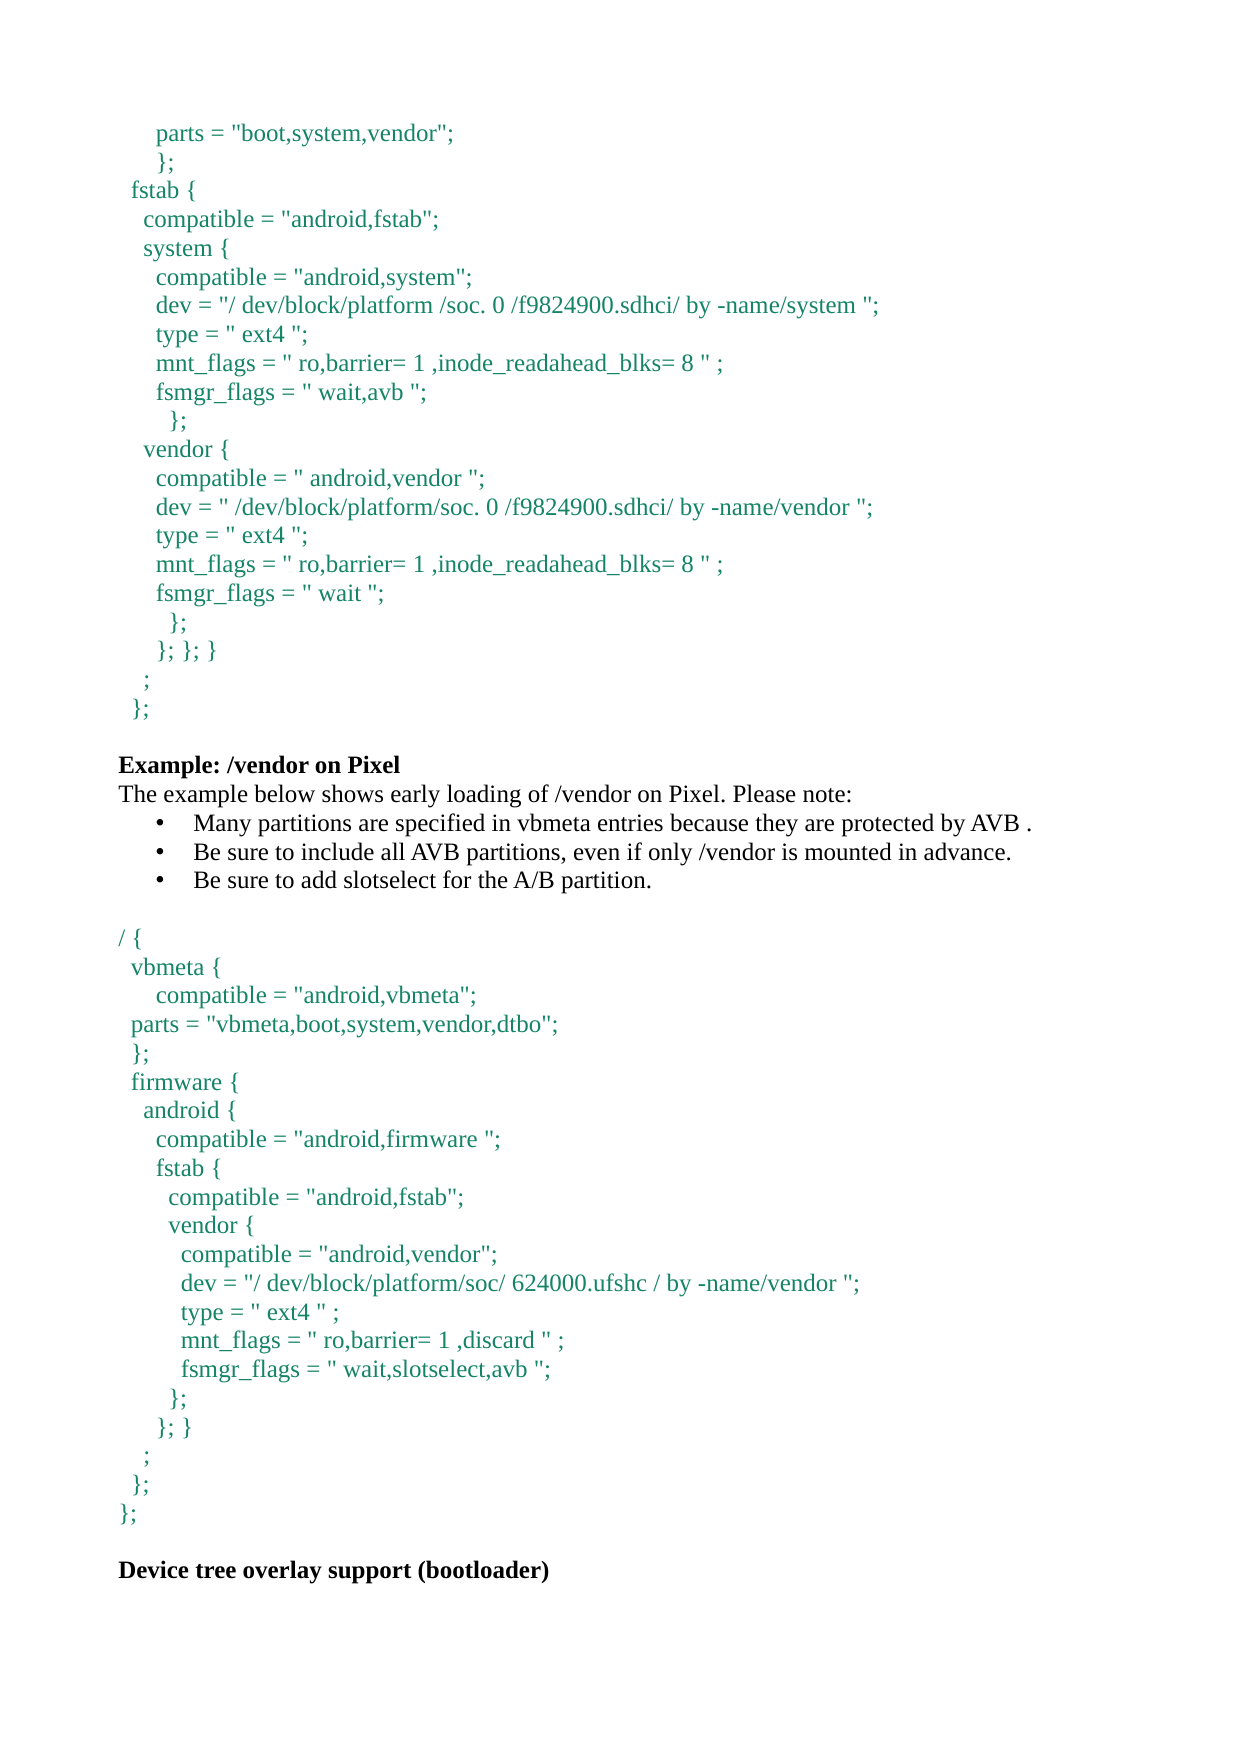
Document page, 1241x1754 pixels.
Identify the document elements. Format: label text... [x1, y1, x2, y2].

text }; [118, 406, 1122, 434]
list Be sure to add slotselect for the A/B partition. [156, 866, 1122, 894]
text }; } [118, 1412, 1122, 1441]
text compatible = "android,vendor"; [118, 1239, 1122, 1268]
text ; [118, 664, 1122, 693]
text vbmeta { [118, 952, 1122, 981]
text Device tree overlay support (bootloader) [118, 1556, 1122, 1584]
text }; [118, 693, 1122, 722]
text dev = "/ dev/block/platform/soc/ 624000.ufshc / by -name/vendor "; [118, 1268, 1122, 1297]
text dev = " /dev/block/platform/soc. 0 /f9824900.sdhci/ by -name/vendor "; [118, 492, 1122, 521]
text }; [118, 1498, 1122, 1527]
text dev = "/ dev/block/platform /soc. 0 /f9824900.sdhci/ by -name/system "; [118, 291, 1122, 319]
text }; [118, 147, 1122, 176]
text vendor { [118, 1211, 1122, 1239]
text ; [118, 1441, 1122, 1469]
text fsmgr_flags = " wait,avb "; [118, 377, 1122, 406]
text }; [118, 1383, 1122, 1412]
text type = " ext4 "; [118, 521, 1122, 549]
text compatible = "android,fstab"; [118, 204, 1122, 233]
list Be sure to include all AVB partitions, even if only /vendor is mounted in advance. [156, 837, 1122, 866]
text fsmgr_flags = " wait,slotselect,avb "; [118, 1354, 1122, 1383]
text }; [118, 1469, 1122, 1498]
text type = " ext4 "; [118, 319, 1122, 348]
text fsmgr_flags = " wait "; [118, 578, 1122, 607]
text compatible = "android,firmware "; [118, 1124, 1122, 1153]
text vendor { [118, 434, 1122, 463]
text / { [118, 923, 1122, 952]
text type = " ext4 " ; [118, 1297, 1122, 1326]
text }; [118, 1038, 1122, 1067]
text mnt_flags = " ro,barrier= 1 ,inode_readahead_blks= 8 " ; [118, 549, 1122, 578]
text compatible = "android,vbmeta"; [118, 981, 1122, 1009]
text android { [118, 1096, 1122, 1124]
text compatible = "android,system"; [118, 262, 1122, 291]
text compatible = " android,vendor "; [118, 463, 1122, 492]
text The example below shows early loading of /vendor on Pixel. Please note: [118, 779, 1122, 808]
text mnt_flags = " ro,barrier= 1 ,inode_readahead_blks= 8 " ; [118, 348, 1122, 377]
text firmware { [118, 1067, 1122, 1096]
text compatible = "android,fstab"; [118, 1182, 1122, 1211]
text }; }; } [118, 636, 1122, 664]
list Many partitions are specified in vbmeta entries because they are protected by AVB . [156, 808, 1122, 837]
text parts = "vbmeta,boot,system,vendor,dtbo"; [118, 1009, 1122, 1038]
text fstab { [118, 176, 1122, 204]
text mnt_flags = " ro,barrier= 1 ,discard " ; [118, 1326, 1122, 1354]
text parts = "boot,system,vendor"; [118, 118, 1122, 147]
text fstab { [118, 1153, 1122, 1182]
text }; [118, 607, 1122, 636]
text system { [118, 233, 1122, 262]
text Example: /vendor on Pixel [118, 751, 1122, 779]
